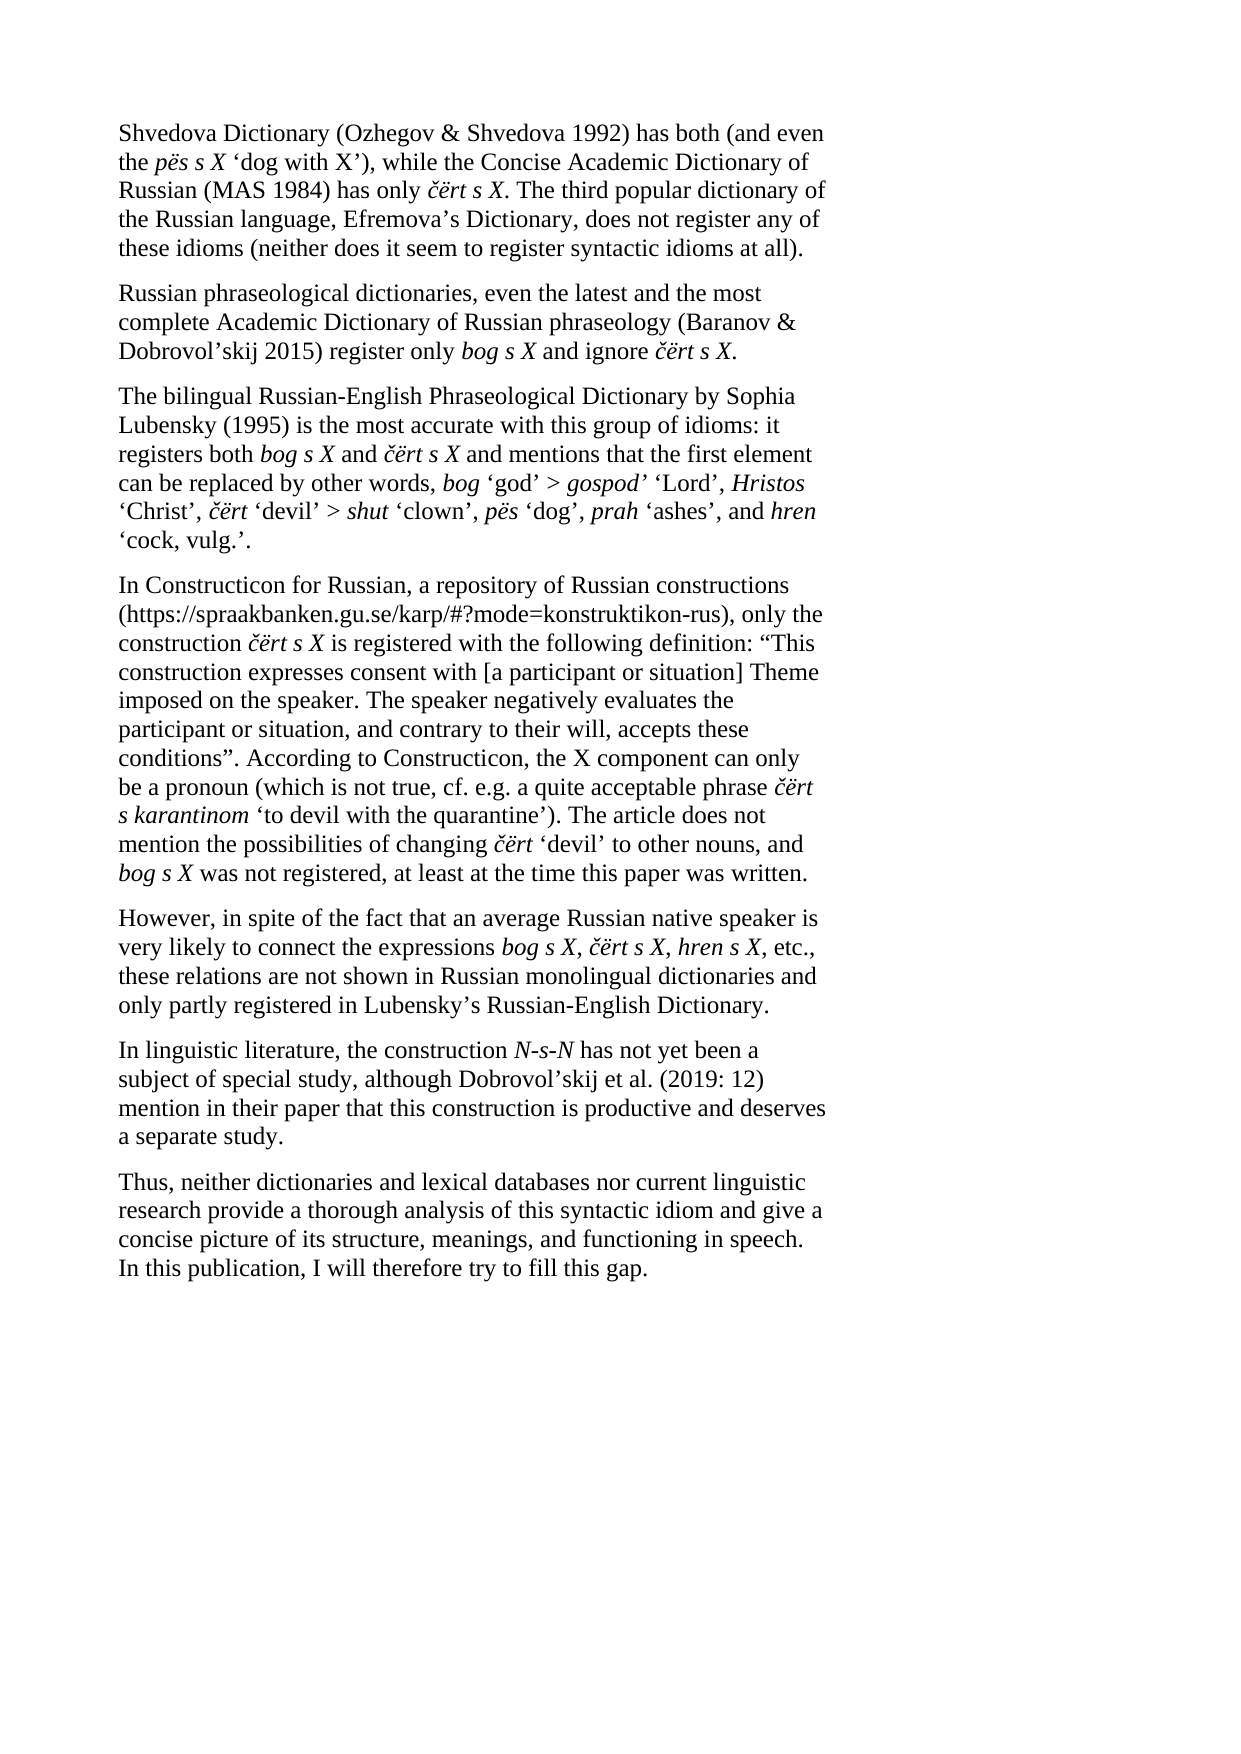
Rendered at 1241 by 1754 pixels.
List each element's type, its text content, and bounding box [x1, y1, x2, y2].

text Shvedova Dictionary (Ozhegov & Shvedova 1992) has both (and even the pёs s X ‘dog with X’), while the Concise Academic Dictionary of Russian (MAS 1984) has only čёrt s X. The third popular dictionary of the Russian language, Efremova’s Dictionary, does not register any of these idioms (neither does it seem to register syntactic idioms at all). [118, 118, 827, 262]
text The bilingual Russian-English Phraseological Dictionary by Sophia Lubensky (1995) is the most accurate with this group of idioms: it registers both bog s X and čёrt s X and mentions that the first element can be replaced by other words, bog ‘god’ > gospod’ ‘Lord’, Hristos ‘Christ’, čёrt ‘devil’ > shut ‘clown’, pёs ‘dog’, prah ‘ashes’, and hren ‘cock, vulg.’. [118, 381, 827, 554]
text Thus, neither dictionaries and lexical databases nor current linguistic research provide a thorough analysis of this syntactic idiom and give a concise picture of its structure, meanings, and functioning in speech. In this publication, I will therefore try to fill this gap. [118, 1167, 827, 1282]
text In linguistic literature, the construction N-s-N has not yet been a subject of special study, although Dobrovol’skij et al. (2019: 12) mention in their paper that this construction is productive and deserves a separate study. [118, 1035, 827, 1150]
text In Constructicon for Russian, a repository of Russian constructions (https://spraakbanken.gu.se/karp/#?mode=konstruktikon-rus), only the construction čёrt s X is registered with the following definition: “This construction expresses consent with [a participant or situation] Theme imposed on the speaker. The speaker negatively evaluates the participant or situation, and contrary to their will, accepts these conditions”. According to Constructicon, the X component can only be a pronoun (which is not true, cf. e.g. a quite acceptable phrase čёrt s karantinom ‘to devil with the quarantine’). The article does not mention the possibilities of changing čёrt ‘devil’ to other nouns, and bog s X was not registered, at least at the time this paper was written. [118, 571, 827, 887]
text However, in spite of the fact that an average Russian native speaker is very likely to connect the expressions bog s X, čёrt s X, hren s X, etc., these relations are not shown in Russian monolingual dictionaries and only partly registered in Lubensky’s Russian-English Dictionary. [118, 903, 827, 1018]
text Russian phraseological dictionaries, even the latest and the most complete Academic Dictionary of Russian phraseology (Baranov & Dobrovol’skij 2015) register only bog s X and ignore čёrt s X. [118, 278, 827, 365]
